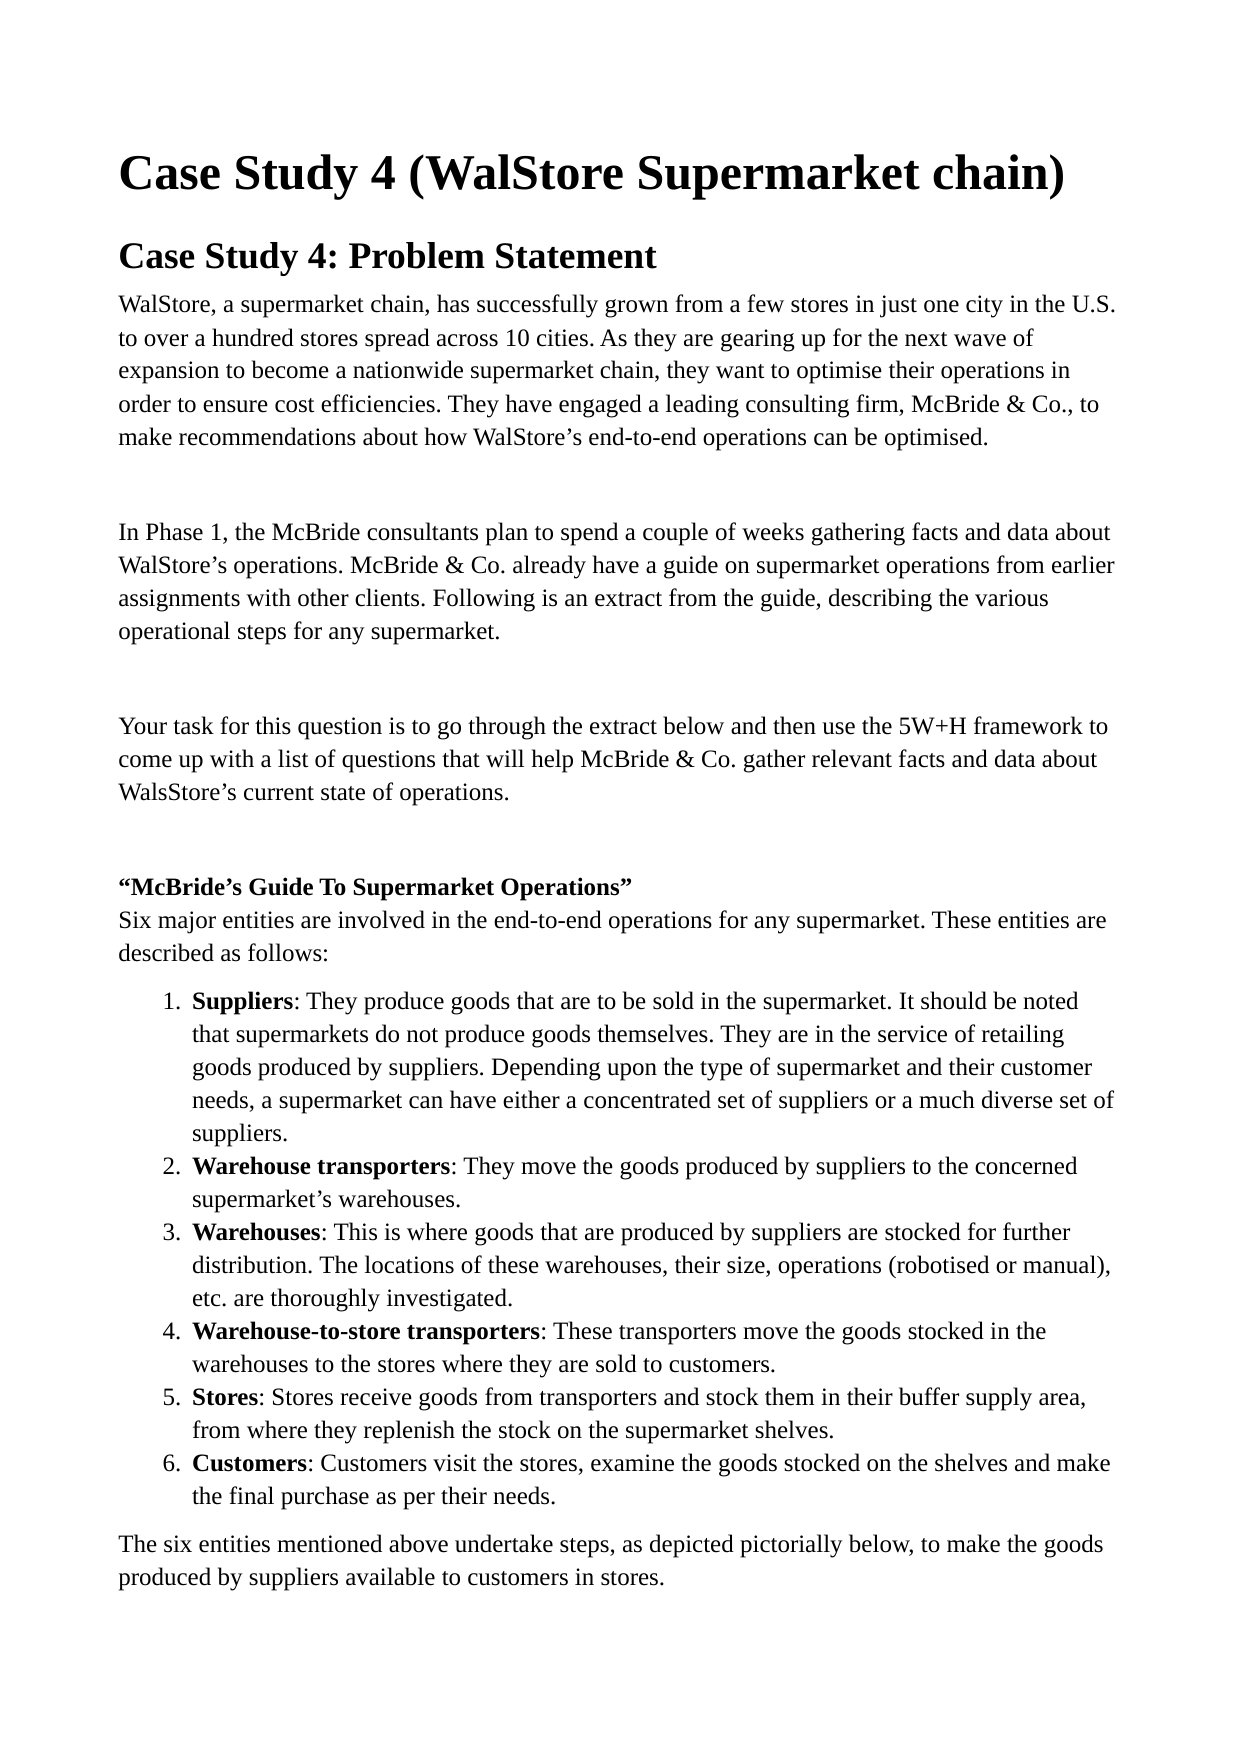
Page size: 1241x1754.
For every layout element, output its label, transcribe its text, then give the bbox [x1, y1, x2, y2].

text WalStore, a supermarket chain, has successfully grown from a few stores in just one city in the U.S. to over a hundred stores spread across 10 cities. As they are gearing up for the next wave of expansion to become a nationwide supermarket chain, they want to optimise their operations in order to ensure cost efficiencies. They have engaged a leading consulting firm, McBride & Co., to make recommendations about how WalStore’s end-to-end operations can be optimised. [118, 289, 1122, 450]
subtitle Case Study 4: Problem Statement [118, 234, 1122, 277]
list Suppliers: They produce goods that are to be sold in the supermarket. It should be noted that supermarkets do not produce goods themselves. They are in the service of retailing goods produced by suppliers. Depending upon the type of supermarket and their customer needs, a supermarket can have either a concentrated set of suppliers or a much diverse set of suppliers. [162, 986, 1122, 1147]
list Warehouse transporters: They move the goods produced by suppliers to the concerned supermarket’s warehouses. [162, 1151, 1122, 1213]
list Stores: Stores receive goods from transporters and stock them in their buffer supply area, from where they replenish the stock on the supermarket shelves. [162, 1382, 1122, 1444]
subtitle Case Study 4 (WalStore Supermarket chain) [118, 143, 1122, 201]
list Warehouse-to-store transporters: These transporters move the goods stocked in the warehouses to the stores where they are sold to customers. [162, 1316, 1122, 1378]
list Warehouses: This is where goods that are produced by suppliers are stocked for further distribution. The locations of these warehouses, their size, operations (robotised or manual), etc. are thoroughly investigated. [162, 1217, 1122, 1312]
text Your task for this question is to go through the extract below and then use the 5W+H framework to come up with a list of questions that will help McBride & Co. gather relevant facts and data about WalsStore’s current state of operations. [118, 711, 1122, 806]
text In Phase 1, the McBride consultants plan to spend a couple of weeks gathering facts and data about WalStore’s operations. McBride & Co. already have a guide on supermarket operations from earlier assignments with other clients. Following is an extract from the guide, describing the various operational steps for any supermarket. [118, 517, 1122, 645]
text “McBride’s Guide To Supermarket Operations” Six major entities are involved in the end-to-end operations for any supermarket. These entities are described as follows: [118, 872, 1122, 967]
text The six entities mentioned above undertake steps, as depicted pictorially below, to make the goods produced by suppliers available to customers in stores. [118, 1529, 1122, 1591]
list Customers: Customers visit the stores, examine the goods stocked on the shelves and make the final purchase as per their needs. [162, 1448, 1122, 1510]
